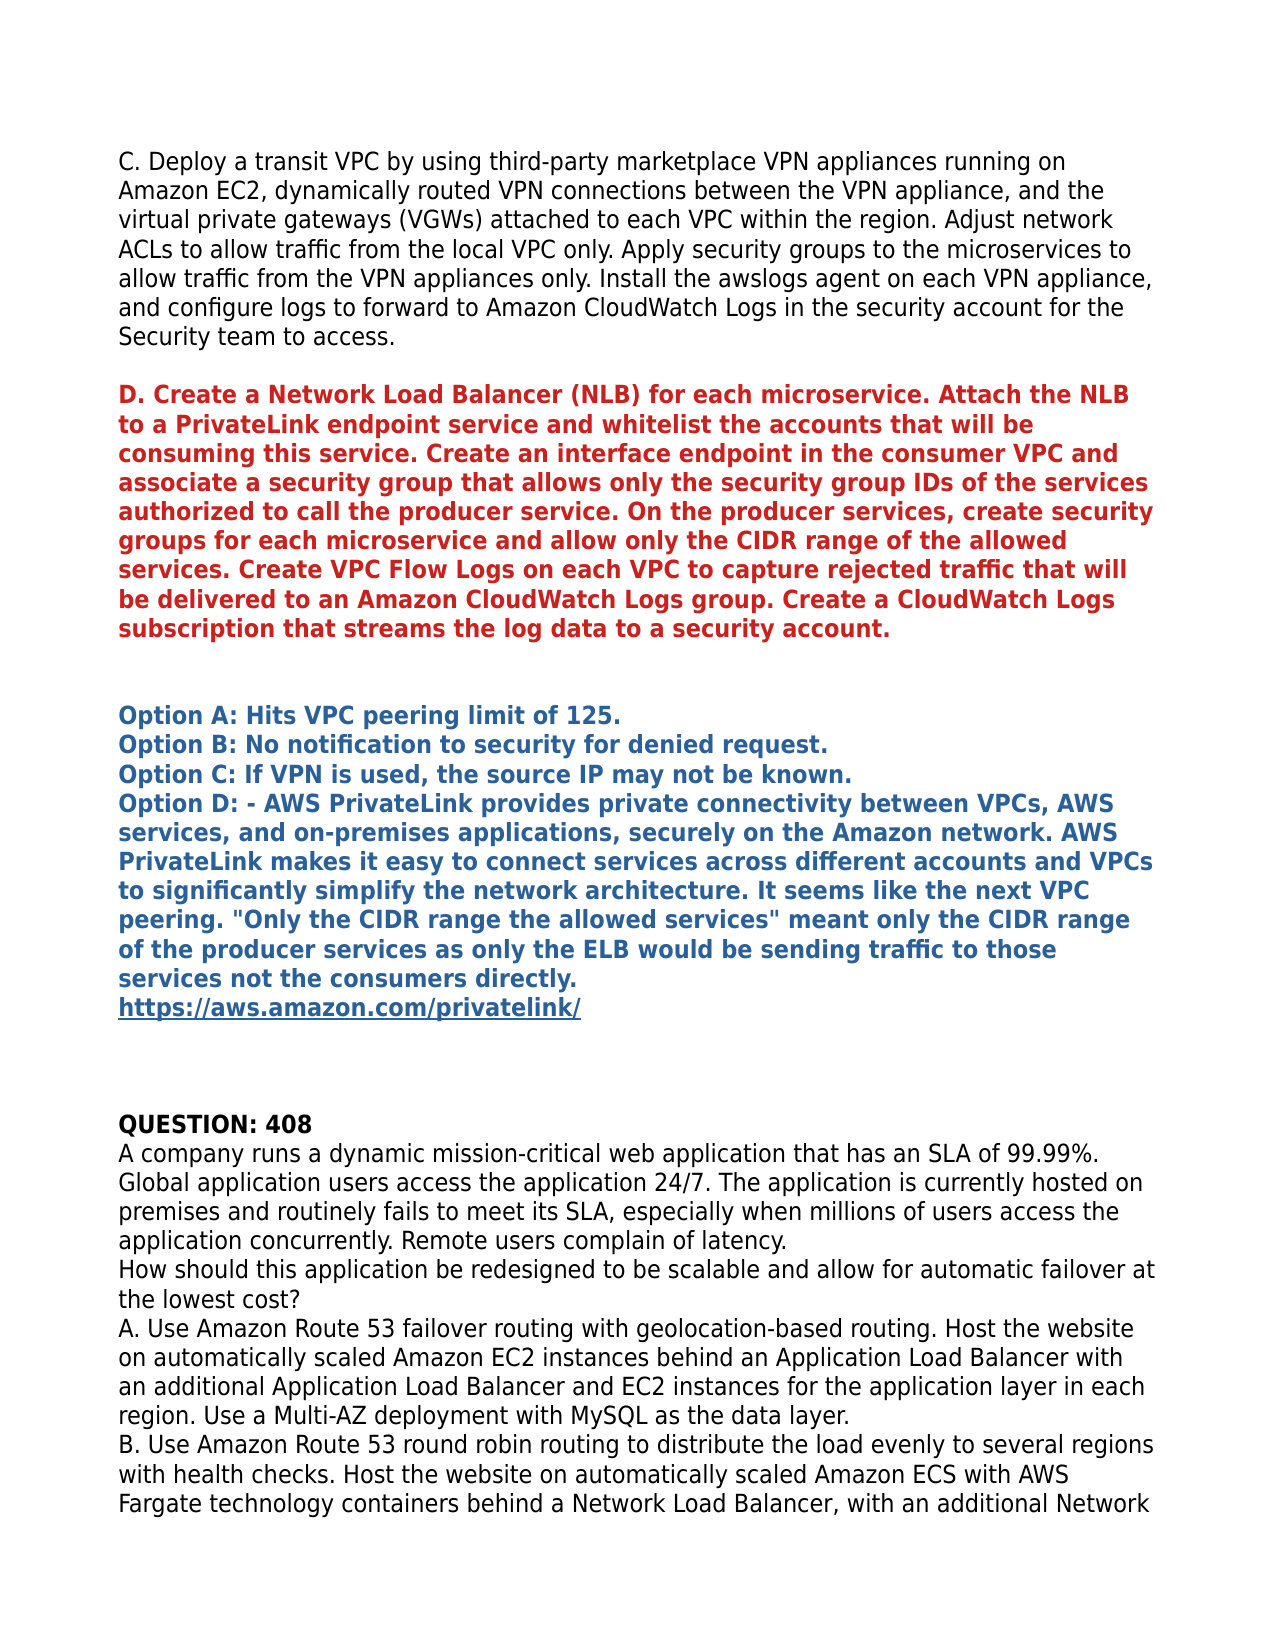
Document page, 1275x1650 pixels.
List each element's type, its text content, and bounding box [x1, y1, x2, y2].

text QUESTION: 408 [118, 1110, 1157, 1139]
text D. Create a Network Load Balancer (NLB) for each microservice. Attach the NLB to a PrivateLink endpoint service and whitelist the accounts that will be consuming this service. Create an interface endpoint in the consumer VPC and associate a security group that allows only the security group IDs of the services authorized to call the producer service. On the producer services, create security groups for each microservice and allow only the CIDR range of the allowed services. Create VPC Flow Logs on each VPC to capture rejected traffic that will [118, 381, 1157, 585]
text be delivered to an Amazon CloudWatch Logs group. Create a CloudWatch Logs subscription that streams the log data to a security account. [118, 585, 1157, 643]
text with health checks. Host the website on automatically scaled Amazon ECS with AWS Fargate technology containers behind a Network Load Balancer, with an additional Network [118, 1460, 1157, 1518]
text Option D: - AWS PrivateLink provides private connectivity between VPCs, AWS services, and on-premises applications, securely on the Amazon network. AWS PrivateLink makes it easy to connect services across different accounts and VPCs to significantly simplify the network architecture. It seems like the next VPC peering. "Only the CIDR range the allowed services" meant only the CIDR range of the producer services as only the ELB would be sending traffic to those services not the consumers directly. [118, 789, 1157, 993]
text B. Use Amazon Route 53 round robin routing to distribute the load evenly to several regions [118, 1431, 1157, 1460]
text How should this application be redesigned to be scalable and allow for automatic failover at the lowest cost? [118, 1256, 1157, 1314]
text A. Use Amazon Route 53 failover routing with geolocation-based routing. Host the website on automatically scaled Amazon EC2 instances behind an Application Load Balancer with an additional Application Load Balancer and EC2 instances for the application layer in each region. Use a Multi-AZ deployment with MySQL as the data layer. [118, 1314, 1157, 1431]
text Option C: If VPN is used, the source IP may not be known. [118, 760, 1157, 789]
text Option A: Hits VPC peering limit of 125. [118, 701, 1157, 731]
text C. Deploy a transit VPC by using third-party marketplace VPN appliances running on Amazon EC2, dynamically routed VPN connections between the VPN appliance, and the virtual private gateways (VGWs) attached to each VPC within the region. Adjust network ACLs to allow traffic from the local VPC only. Apply security groups to the microservices to allow traffic from the VPN appliances only. Install the awslogs agent on each VPN appliance, and configure logs to forward to Amazon CloudWatch Logs in the security account for the Security team to access. [118, 147, 1157, 351]
text Option B: No notification to security for denied request. [118, 731, 1157, 760]
text https://aws.amazon.com/privatelink/ [118, 993, 1157, 1022]
text A company runs a dynamic mission-critical web application that has an SLA of 99.99%. Global application users access the application 24/7. The application is currently hosted on premises and routinely fails to meet its SLA, especially when millions of users access the application concurrently. Remote users complain of latency. [118, 1139, 1157, 1256]
